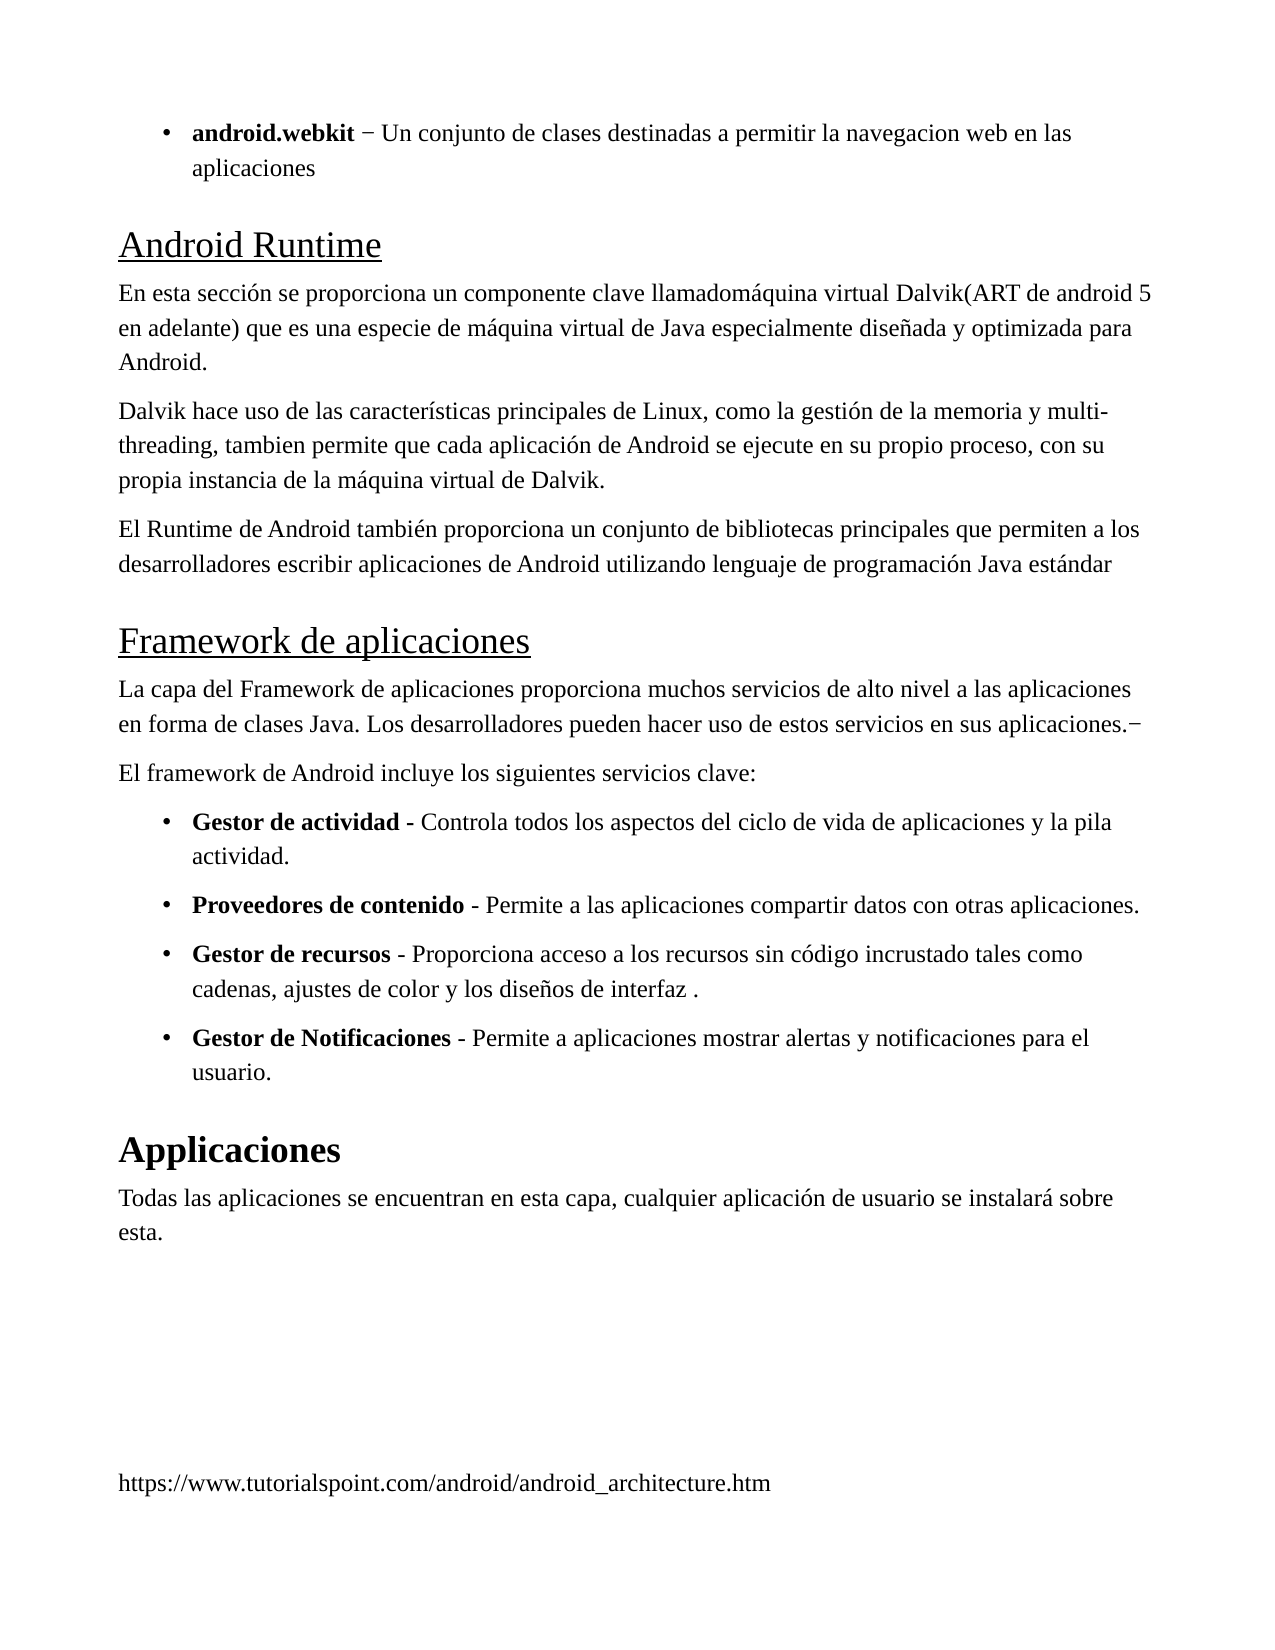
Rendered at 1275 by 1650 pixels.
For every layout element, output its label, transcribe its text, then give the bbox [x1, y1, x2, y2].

text La capa del Framework de aplicaciones proporciona muchos servicios de alto nivel a las aplicaciones en forma de clases Java. Los desarrolladores pueden hacer uso de estos servicios en sus aplicaciones.− [118, 674, 1157, 737]
subtitle Android Runtime [118, 222, 1157, 266]
text El Runtime de Android también proporciona un conjunto de bibliotecas principales que permiten a los desarrolladores escribir aplicaciones de Android utilizando lenguaje de programación Java estándar [118, 514, 1157, 577]
text Dalvik hace uso de las características principales de Linux, como la gestión de la memoria y multi-threading, tambien permite que cada aplicación de Android se ejecute en su propio proceso, con su propia instancia de la máquina virtual de Dalvik. [118, 396, 1157, 494]
subtitle Framework de aplicaciones [118, 618, 1157, 662]
list Proveedores de contenido - Permite a las aplicaciones compartir datos con otras aplicaciones. [162, 890, 1157, 919]
text El framework de Android incluye los siguientes servicios clave: [118, 758, 1157, 786]
list android.webkit − Un conjunto de clases destinadas a permitir la navegacion web en las aplicaciones [162, 118, 1157, 181]
text https://www.tutorialspoint.com/android/android_architecture.htm [118, 1468, 1157, 1496]
text Todas las aplicaciones se encuentran en esta capa, cualquier aplicación de usuario se instalará sobre esta. [118, 1183, 1157, 1246]
list Gestor de recursos - Proporciona acceso a los recursos sin código incrustado tales como cadenas, ajustes de color y los diseños de interfaz . [162, 939, 1157, 1003]
list Gestor de actividad - Controla todos los aspectos del ciclo de vida de aplicaciones y la pila actividad. [162, 807, 1157, 870]
list Gestor de Notificaciones - Permite a aplicaciones mostrar alertas y notificaciones para el usuario. [162, 1023, 1157, 1086]
text En esta sección se proporciona un componente clave llamadomáquina virtual Dalvik(ART de android 5 en adelante) que es una especie de máquina virtual de Java especialmente diseñada y optimizada para Android. [118, 278, 1157, 376]
subtitle Applicaciones [118, 1127, 1157, 1170]
